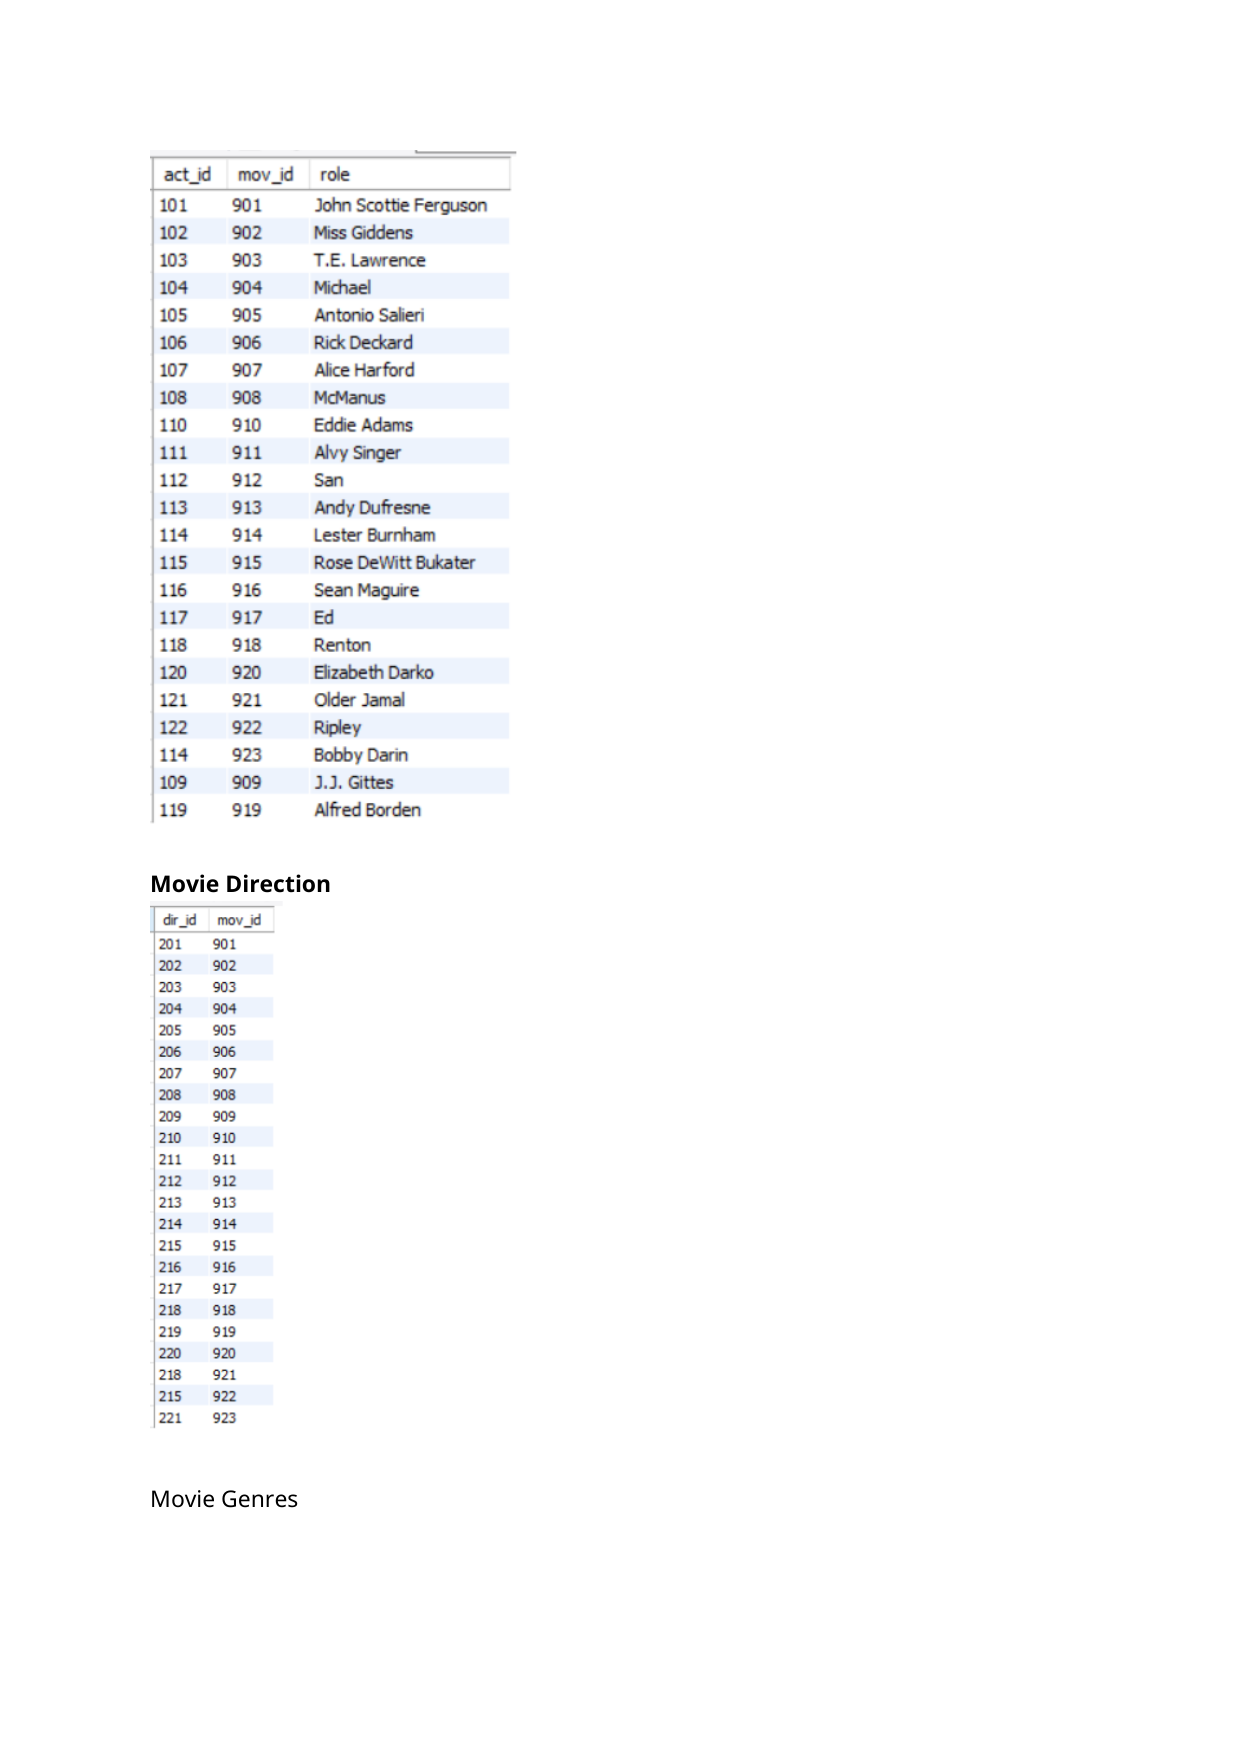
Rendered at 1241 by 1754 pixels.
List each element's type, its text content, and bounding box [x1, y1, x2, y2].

picture [150, 901, 283, 1448]
picture [150, 150, 517, 833]
text Movie Direction [150, 868, 1090, 899]
text Movie Genres [150, 1483, 1090, 1514]
